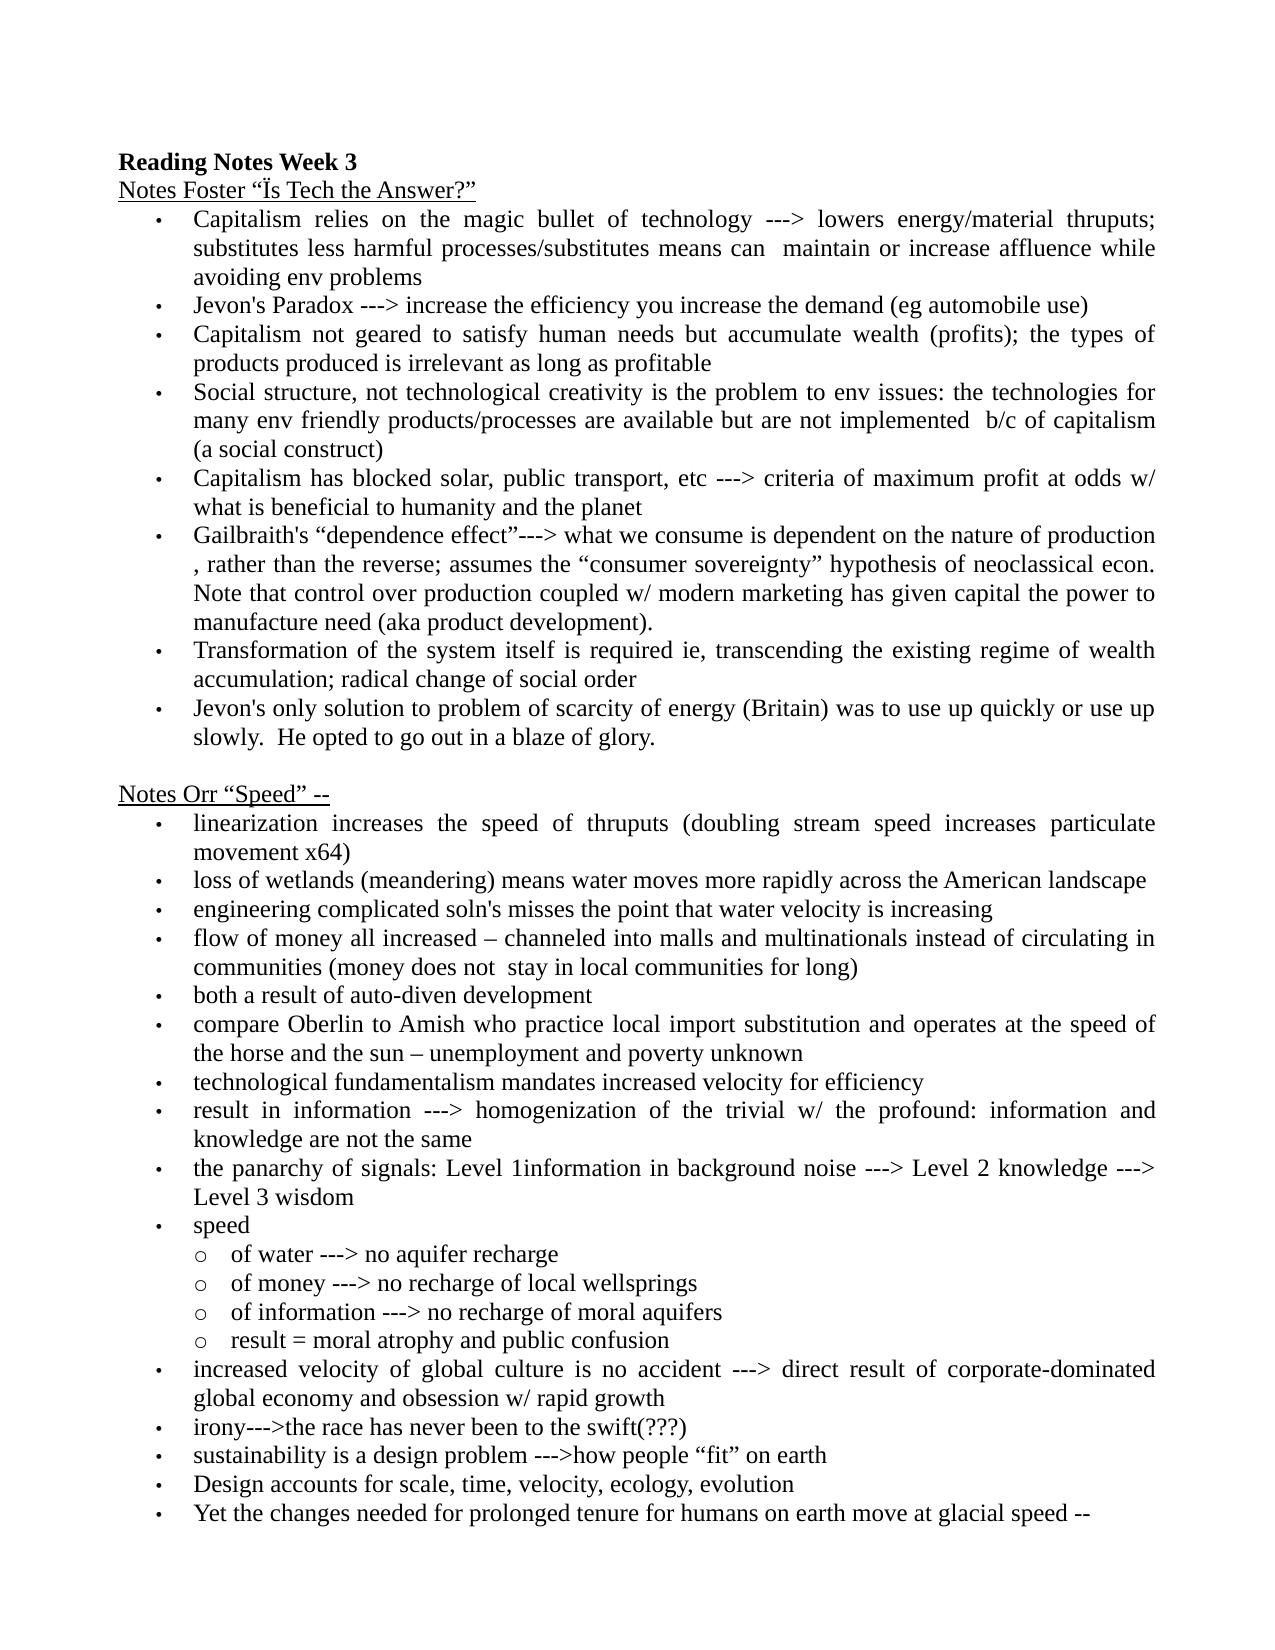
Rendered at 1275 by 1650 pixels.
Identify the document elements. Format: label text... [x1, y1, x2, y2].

list loss of wetlands (meandering) means water moves more rapidly across the American landscape [156, 866, 1157, 894]
list sustainability is a design problem --->how people “fit” on earth [156, 1441, 1157, 1469]
list of water ---> no aquifer recharge [193, 1239, 1157, 1268]
list Capitalism relies on the magic bullet of technology ---> lowers energy/material thruputs; substitutes less harmful processes/substitutes means can maintain or increase affluence while avoiding env problems [156, 204, 1157, 291]
list flow of money all increased – channeled into malls and multinationals instead of circulating in communities (money does not stay in local communities for long) [156, 923, 1157, 981]
list Jevon's only solution to problem of scarcity of energy (Britain) was to use up quickly or use up slowly. He opted to go out in a blaze of glory. [156, 693, 1157, 751]
list both a result of auto-diven development [156, 981, 1157, 1009]
list Yet the changes needed for prolonged tenure for humans on earth move at glacial speed -- [156, 1498, 1157, 1527]
list result = moral atrophy and public confusion [193, 1326, 1157, 1354]
list linearization increases the speed of thruputs (doubling stream speed increases particulate movement x64) [156, 808, 1157, 866]
list Transformation of the system itself is required ie, transcending the existing regime of wealth accumulation; radical change of social order [156, 636, 1157, 693]
list of money ---> no recharge of local wellsprings [193, 1268, 1157, 1297]
list irony--->the race has never been to the swift(???) [156, 1412, 1157, 1441]
text Notes Foster “Ïs Tech the Answer?” [118, 176, 1157, 204]
list the panarchy of signals: Level 1information in background noise ---> Level 2 knowledge ---> Level 3 wisdom [156, 1153, 1157, 1211]
list result in information ---> homogenization of the trivial w/ the profound: information and knowledge are not the same [156, 1096, 1157, 1153]
list technological fundamentalism mandates increased velocity for efficiency [156, 1067, 1157, 1096]
list compare Oberlin to Amish who practice local import substitution and operates at the speed of the horse and the sun – unemployment and poverty unknown [156, 1009, 1157, 1067]
list Capitalism has blocked solar, public transport, etc ---> criteria of maximum profit at odds w/ what is beneficial to humanity and the planet [156, 463, 1157, 521]
text Reading Notes Week 3 [118, 147, 1157, 176]
list Jevon's Paradox ---> increase the efficiency you increase the demand (eg automobile use) [156, 291, 1157, 319]
list Design accounts for scale, time, velocity, ecology, evolution [156, 1469, 1157, 1498]
list Social structure, not technological creativity is the problem to env issues: the technologies for many env friendly products/processes are available but are not implemented b/c of capitalism (a social construct) [156, 377, 1157, 463]
list Capitalism not geared to satisfy human needs but accumulate wealth (profits); the types of products produced is irrelevant as long as profitable [156, 319, 1157, 377]
list Gailbraith's “dependence effect”---> what we consume is dependent on the nature of production , rather than the reverse; assumes the “consumer sovereignty” hypothesis of neoclassical econ. Note that control over production coupled w/ modern marketing has given capital the power to manufacture need (aka product development). [156, 521, 1157, 636]
list of information ---> no recharge of moral aquifers [193, 1297, 1157, 1326]
list increased velocity of global culture is no accident ---> direct result of corporate-dominated global economy and obsession w/ rapid growth [156, 1354, 1157, 1412]
list engineering complicated soln's misses the point that water velocity is increasing [156, 894, 1157, 923]
list speed [156, 1211, 1157, 1239]
text Notes Orr “Speed” -- [118, 779, 1157, 808]
